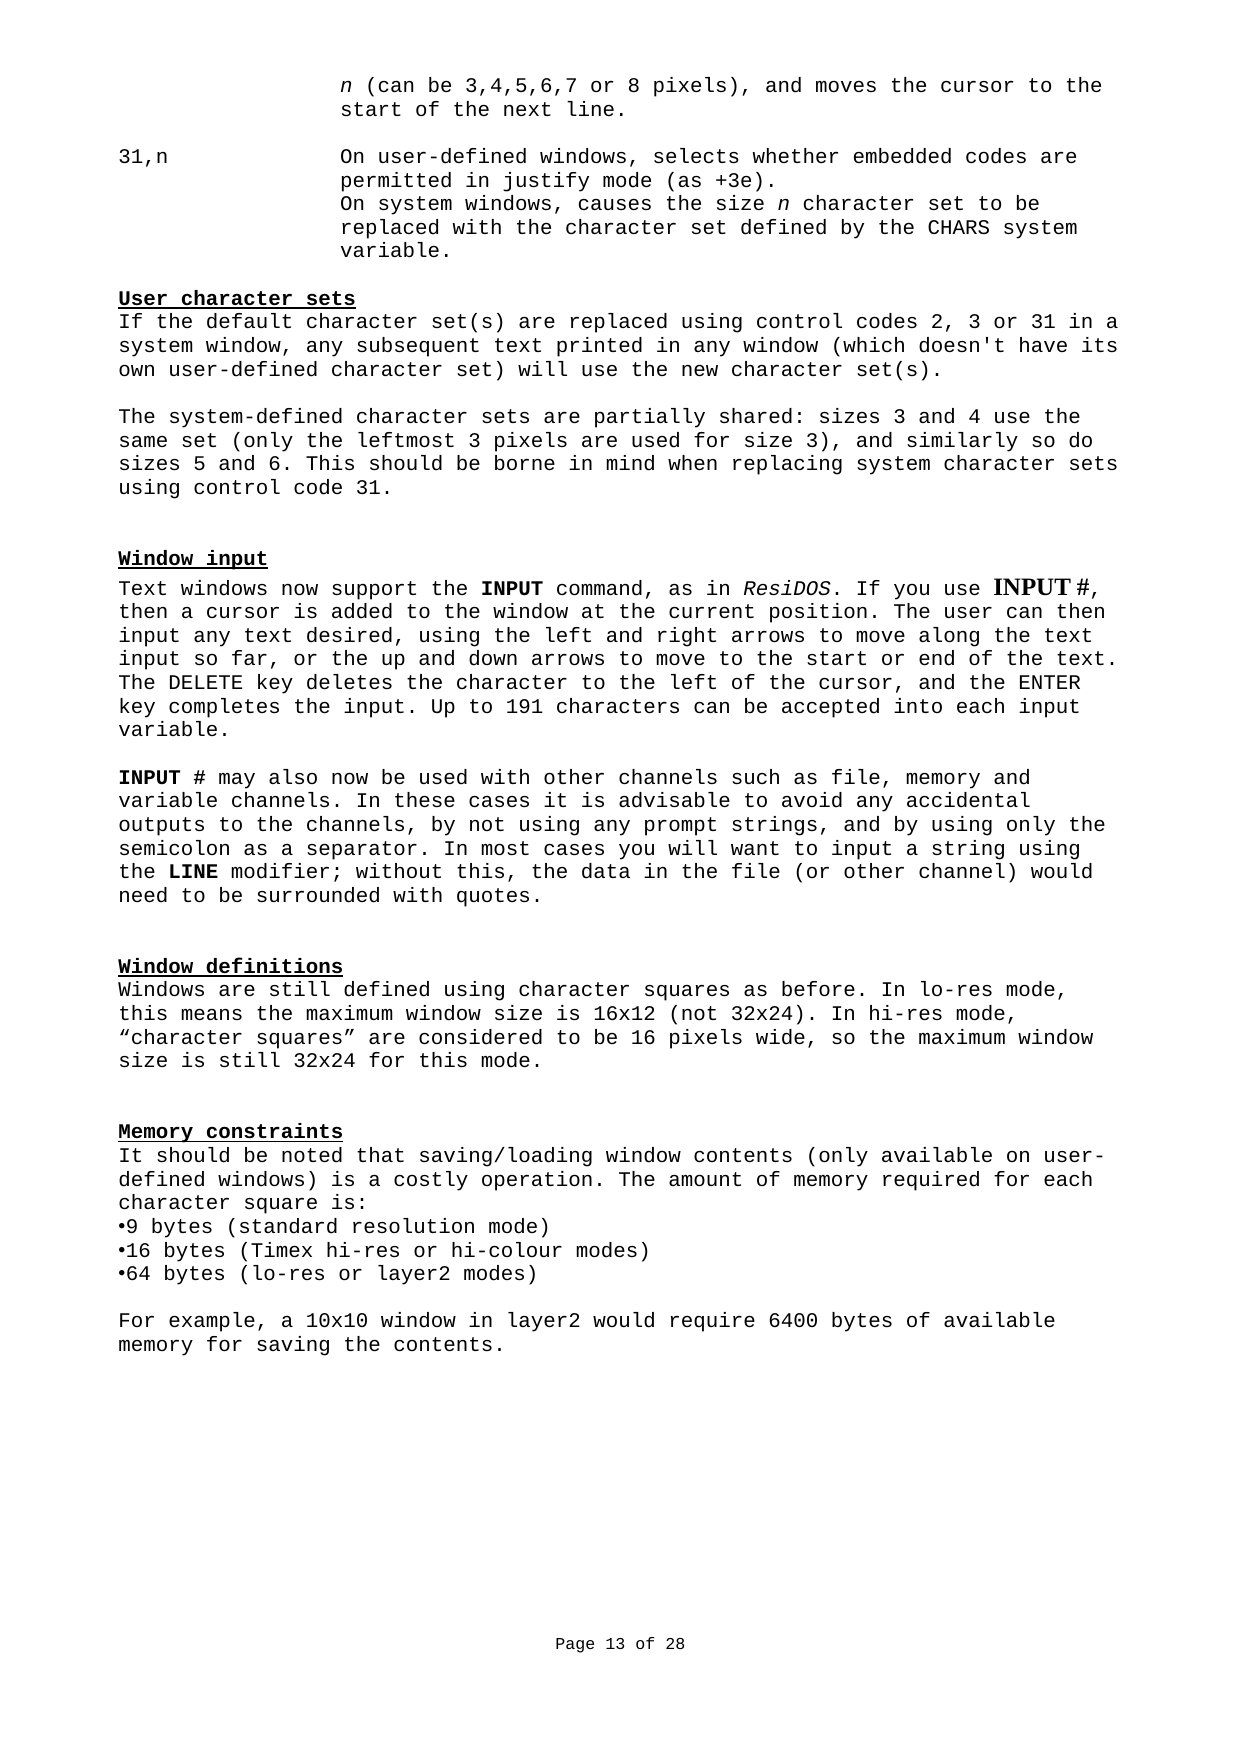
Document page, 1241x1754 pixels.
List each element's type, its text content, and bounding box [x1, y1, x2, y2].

text It should be noted that saving/loading window contents (only available on user-defined windows) is a costly operation. The amount of memory required for each character square is: [118, 1145, 1122, 1216]
text For example, a 10x10 window in layer2 would require 6400 bytes of available memory for saving the contents. [118, 1311, 1122, 1358]
text Text windows now support the INPUT command, as in ResiDOS. If you use INPUT #, then a cursor is added to the window at the current position. The user can then input any text desired, using the left and right arrows to move along the text input so far, or the up and down arrows to move to the start or end of the text. The DELETE key deletes the character to the left of the cursor, and the ENTER key completes the input. Up to 191 characters can be accepted into each input variable. [118, 572, 1122, 743]
text INPUT # may also now be used with other channels such as file, memory and variable channels. In these cases it is advisable to avoid any accidental outputs to the channels, by not using any prompt strings, and by using only the semicolon as a separator. In most cases you will want to input a string using the LINE modifier; without this, the data in the file (or other channel) would need to be surrounded with quotes. [118, 767, 1122, 908]
text replaced with the character set defined by the CHARS system [118, 217, 1122, 241]
text Windows are still defined using character squares as before. In lo-res mode, this means the maximum window size is 16x12 (not 32x24). In hi-res mode, “character squares” are considered to be 16 pixels wide, so the maximum window size is still 32x24 for this mode. [118, 979, 1122, 1074]
text Window input [118, 548, 1122, 572]
text 31,n On user-defined windows, selects whether embedded codes are [118, 146, 1122, 169]
list 64 bytes (lo-res or layer2 modes) [118, 1263, 1122, 1287]
text Window definitions [118, 956, 1122, 979]
list 9 bytes (standard resolution mode) [118, 1216, 1122, 1239]
text variable. [118, 241, 1122, 264]
text On system windows, causes the size n character set to be [118, 193, 1122, 217]
text permitted in justify mode (as +3e). [118, 169, 1122, 193]
text User character sets [118, 288, 1122, 311]
text The system-defined character sets are partially shared: sizes 3 and 4 use the same set (only the leftmost 3 pixels are used for size 3), and similarly so do sizes 5 and 6. This should be borne in mind when replacing system character sets using control code 31. [118, 406, 1122, 501]
list 16 bytes (Timex hi-res or hi-colour modes) [118, 1239, 1122, 1263]
text Memory constraints [118, 1121, 1122, 1145]
text If the default character set(s) are replaced using control codes 2, 3 or 31 in a system window, any subsequent text printed in any window (which doesn't have its own user-defined character set) will use the new character set(s). [118, 311, 1122, 382]
text n (can be 3,4,5,6,7 or 8 pixels), and moves the cursor to the [118, 75, 1122, 99]
text start of the next line. [118, 99, 1122, 122]
